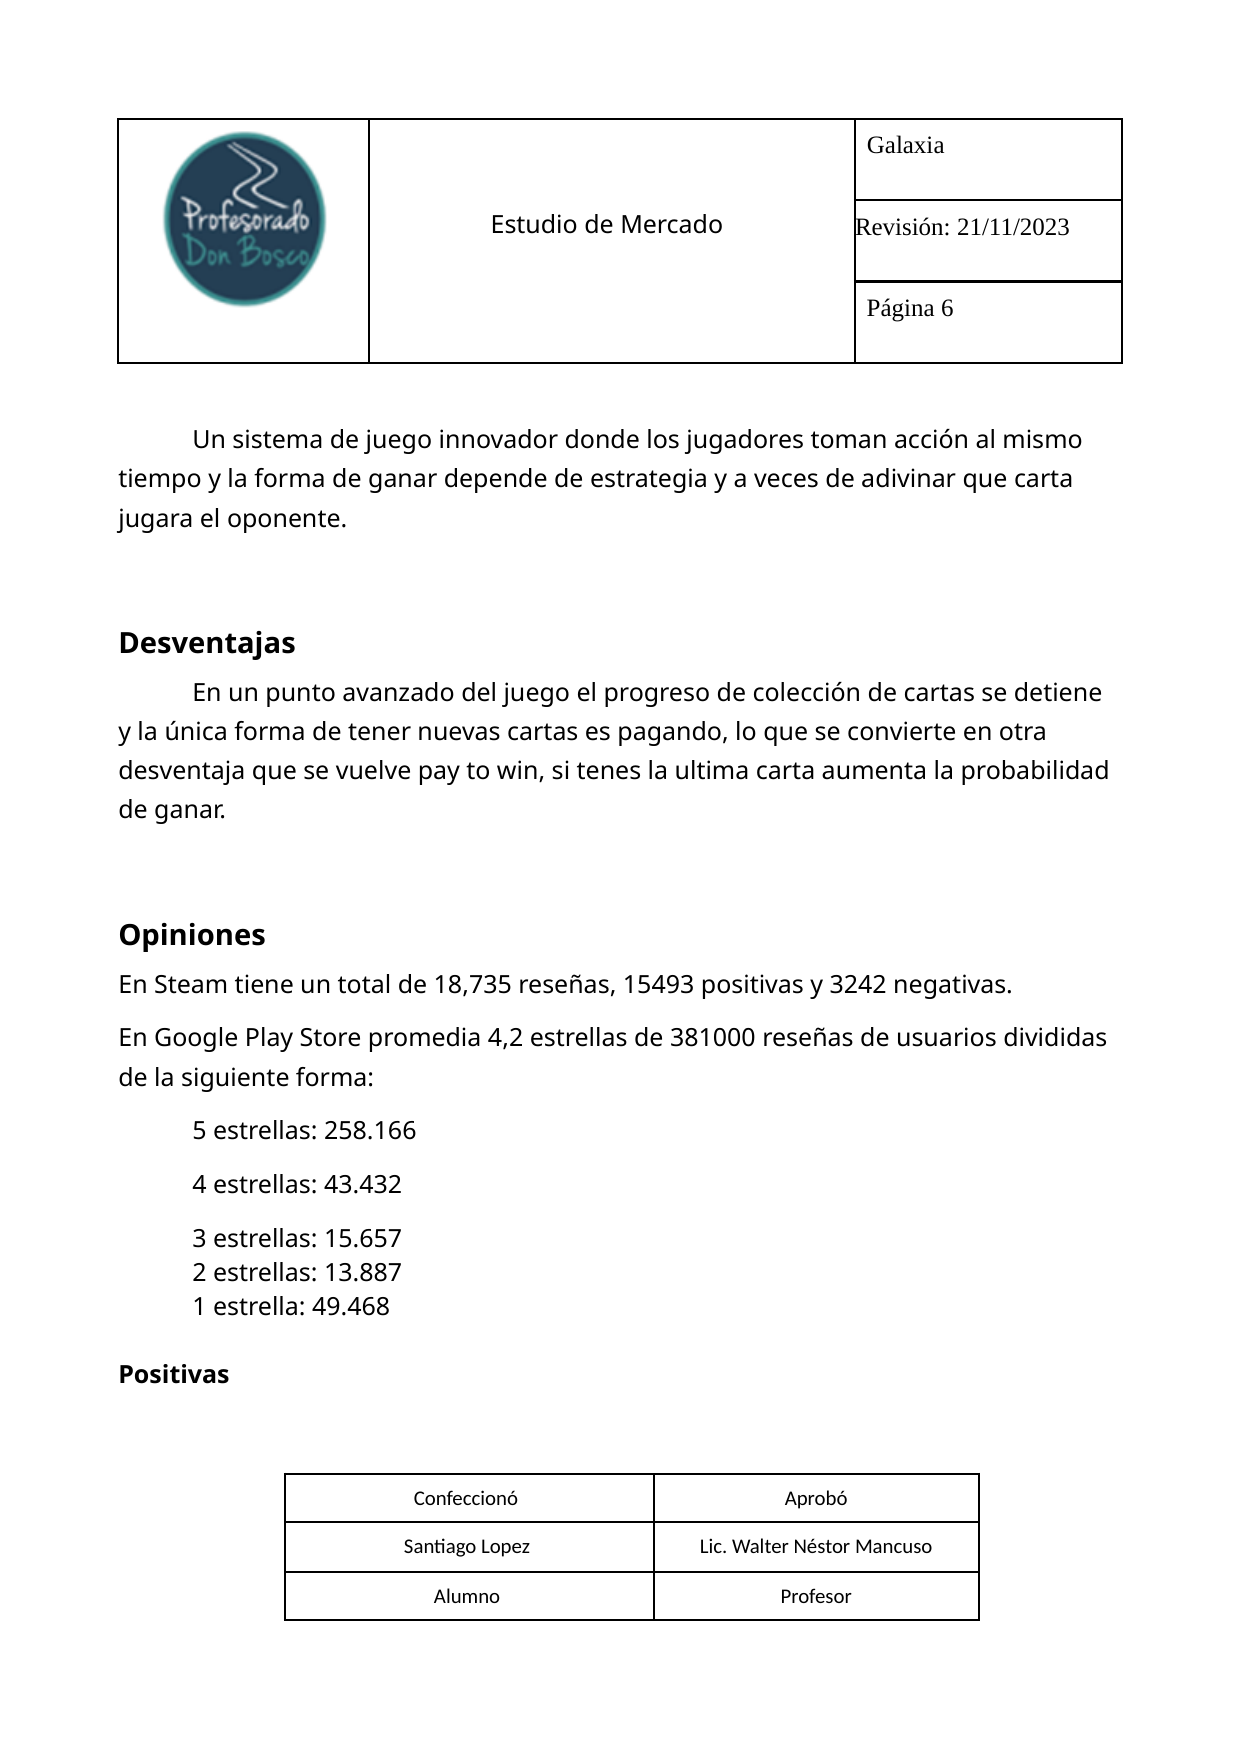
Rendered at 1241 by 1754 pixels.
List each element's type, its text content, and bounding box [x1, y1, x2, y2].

picture [160, 130, 328, 311]
text 3 estrellas: 15.657 [118, 1220, 1122, 1254]
text 2 estrellas: 13.887 [118, 1254, 1122, 1288]
text En Steam tiene un total de 18,735 reseñas, 15493 positivas y 3242 negativas. [118, 966, 1122, 1000]
text Positivas [118, 1357, 1122, 1391]
text En un punto avanzado del juego el progreso de colección de cartas se detiene y la única forma de tener nuevas cartas es pagando, lo que se convierte en otra desventaja que se vuelve pay to win, si tenes la ultima carta aumenta la probabilidad de ganar. [118, 674, 1122, 826]
text Un sistema de juego innovador donde los jugadores toman acción al mismo tiempo y la forma de ganar depende de estrategia y a veces de adivinar que carta jugara el oponente. [118, 422, 1122, 534]
text 5 estrellas: 258.166 [118, 1113, 1122, 1147]
subtitle Desventajas [118, 622, 1122, 662]
text En Google Play Store promedia 4,2 estrellas de 381000 reseñas de usuarios divididas de la siguiente forma: [118, 1020, 1122, 1093]
subtitle Opiniones [118, 914, 1122, 954]
text 1 estrella: 49.468 [118, 1288, 1122, 1323]
text 4 estrellas: 43.432 [118, 1167, 1122, 1201]
